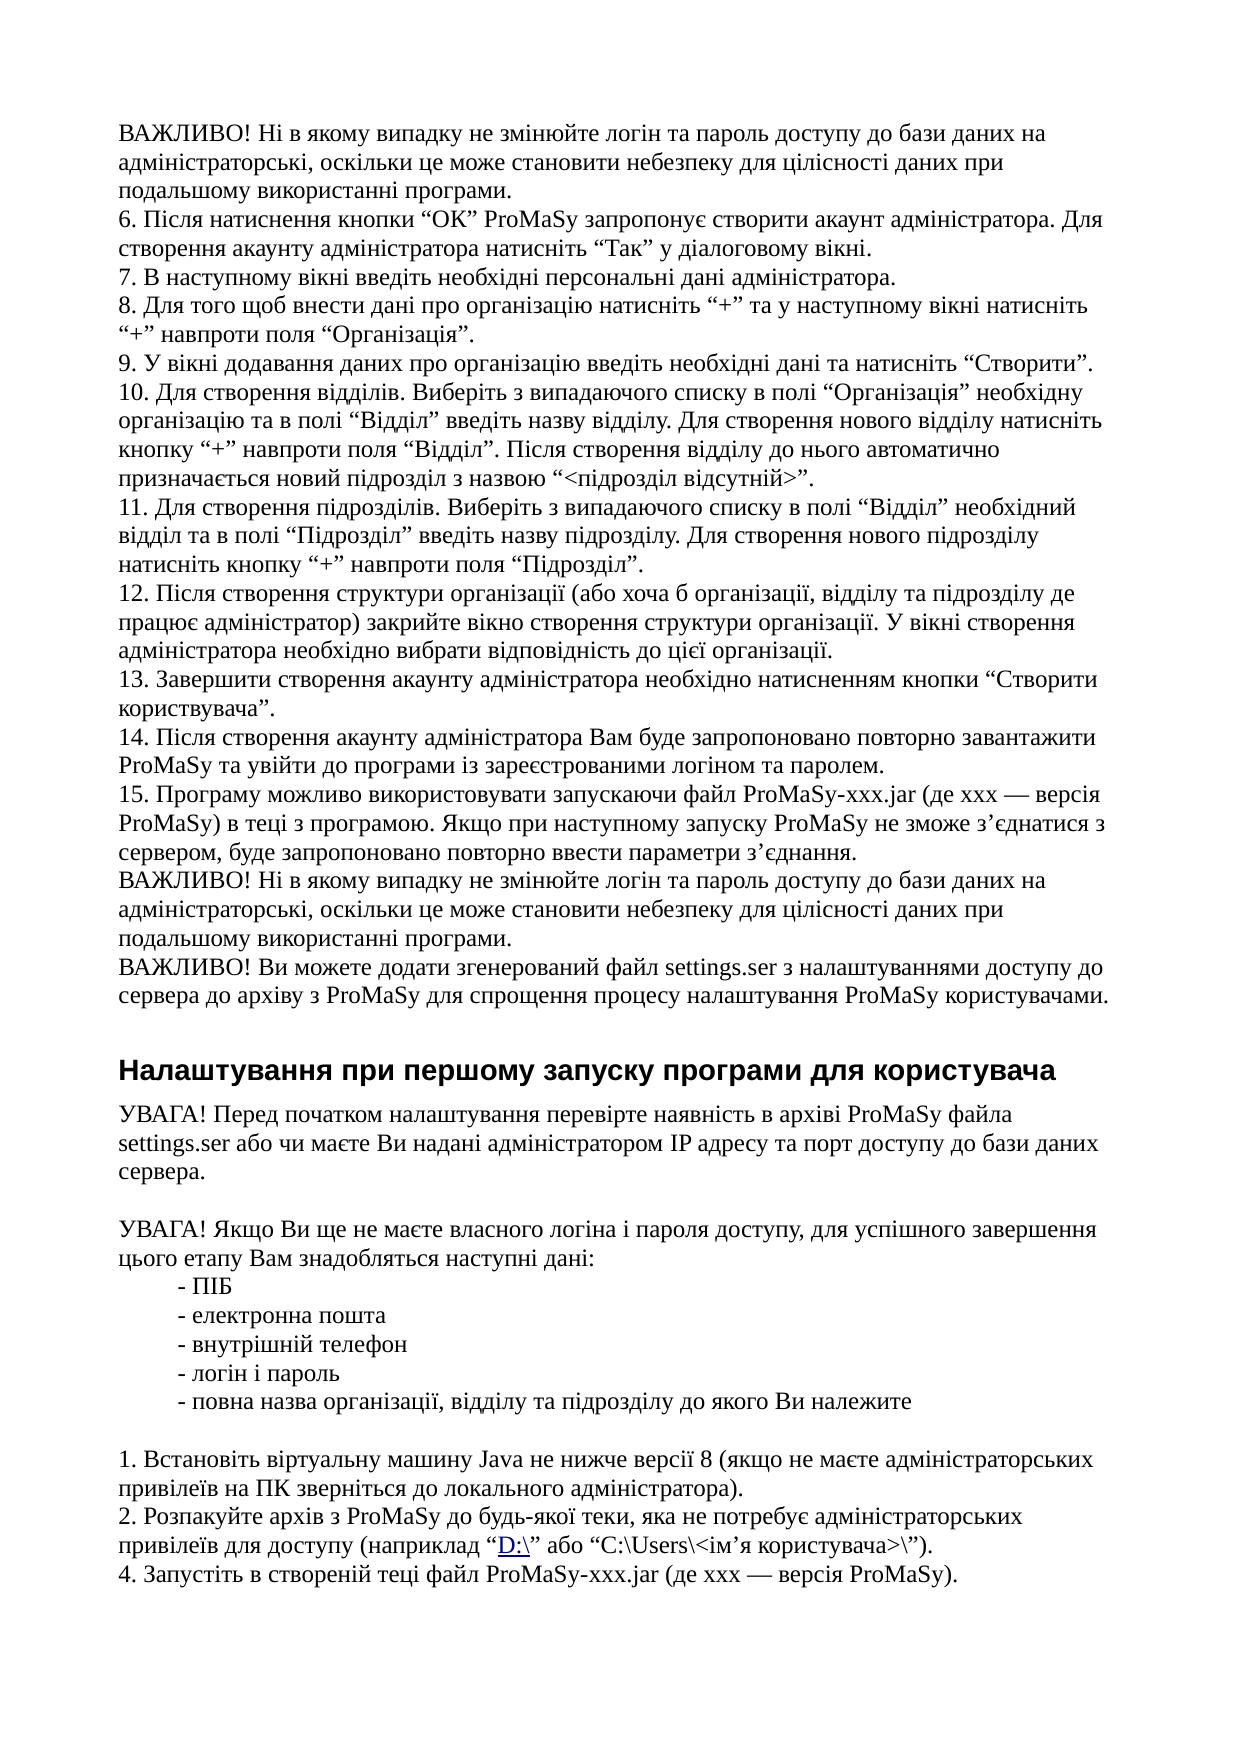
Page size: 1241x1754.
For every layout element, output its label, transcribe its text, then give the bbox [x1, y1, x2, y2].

text ВАЖЛИВО! Ні в якому випадку не змінюйте логін та пароль доступу до бази даних на адміністраторські, оскільки це може становити небезпеку для цілісності даних при подальшому використанні програми. [118, 118, 1122, 204]
text 1. Встановіть віртуальну машину Java не нижче версії 8 (якщо не маєте адміністраторських привілеїв на ПК зверніться до локального адміністратора). [118, 1444, 1122, 1501]
text УВАГА! Перед початком налаштування перевірте наявність в архіві ProMaSy файла settings.ser або чи маєте Ви надані адміністратором IP адресу та порт доступу до бази даних сервера. [118, 1099, 1122, 1185]
subtitle Налаштування при першому запуску програми для користувача [118, 1053, 1122, 1086]
text 9. У вікні додавання даних про організацію введіть необхідні дані та натисніть “Створити”. [118, 348, 1122, 377]
text - повна назва організації, відділу та підрозділу до якого Ви належите [118, 1386, 1122, 1415]
text 10. Для створення відділів. Виберіть з випадаючого списку в полі “Організація” необхідну організацію та в полі “Відділ” введіть назву відділу. Для створення нового відділу натисніть кнопку “+” навпроти поля “Відділ”. Після створення відділу до нього автоматично призначається новий підрозділ з назвою “<підрозділ відсутній>”. [118, 377, 1122, 492]
text ВАЖЛИВО! Ні в якому випадку не змінюйте логін та пароль доступу до бази даних на адміністраторські, оскільки це може становити небезпеку для цілісності даних при подальшому використанні програми. [118, 866, 1122, 952]
text 4. Запустіть в створеній теці файл ProMaSy-ххх.jar (де ххх — версія ProMaSy). [118, 1559, 1122, 1588]
text - електронна пошта [118, 1300, 1122, 1329]
text 14. Після створення акаунту адміністратора Вам буде запропоновано повторно завантажити ProMaSy та увійти до програми із зареєстрованими логіном та паролем. [118, 722, 1122, 779]
text 7. В наступному вікні введіть необхідні персональні дані адміністратора. [118, 262, 1122, 291]
text 8. Для того щоб внести дані про організацію натисніть “+” та у наступному вікні натисніть “+” навпроти поля “Організація”. [118, 291, 1122, 348]
text 12. Після створення структури організації (або хоча б організації, відділу та підрозділу де працює адміністратор) закрийте вікно створення структури організації. У вікні створення адміністратора необхідно вибрати відповідність до цієї організації. [118, 578, 1122, 664]
text ВАЖЛИВО! Ви можете додати згенерований файл settings.ser з налаштуваннями доступу до сервера до архіву з ProMaSy для спрощення процесу налаштування ProMaSy користувачами. [118, 952, 1122, 1009]
text УВАГА! Якщо Ви ще не маєте власного логіна і пароля доступу, для успішного завершення цього етапу Вам знадобляться наступні дані: [118, 1214, 1122, 1271]
text 2. Розпакуйте архів з ProMaSy до будь-якої теки, яка не потребує адміністраторських привілеїв для доступу (наприклад “D:\” або “C:\Users\<ім’я користувача>\”). [118, 1501, 1122, 1559]
text - ПІБ [118, 1271, 1122, 1300]
text 13. Завершити створення акаунту адміністратора необхідно натисненням кнопки “Створити користвувача”. [118, 664, 1122, 722]
text - внутрішній телефон [118, 1329, 1122, 1358]
text 15. Програму можливо використовувати запускаючи файл ProMaSy-ххх.jar (де ххх — версія ProMaSy) в теці з програмою. Якщо при наступному запуску ProMaSy не зможе з’єднатися з сервером, буде запропоновано повторно ввести параметри з’єднання. [118, 779, 1122, 866]
text 6. Після натиснення кнопки “ОК” ProMaSy запропонує створити акаунт адміністратора. Для створення акаунту адміністратора натисніть “Так” у діалоговому вікні. [118, 204, 1122, 262]
text - логін і пароль [118, 1358, 1122, 1386]
text 11. Для створення підрозділів. Виберіть з випадаючого списку в полі “Відділ” необхідний відділ та в полі “Підрозділ” введіть назву підрозділу. Для створення нового підрозділу натисніть кнопку “+” навпроти поля “Підрозділ”. [118, 492, 1122, 578]
